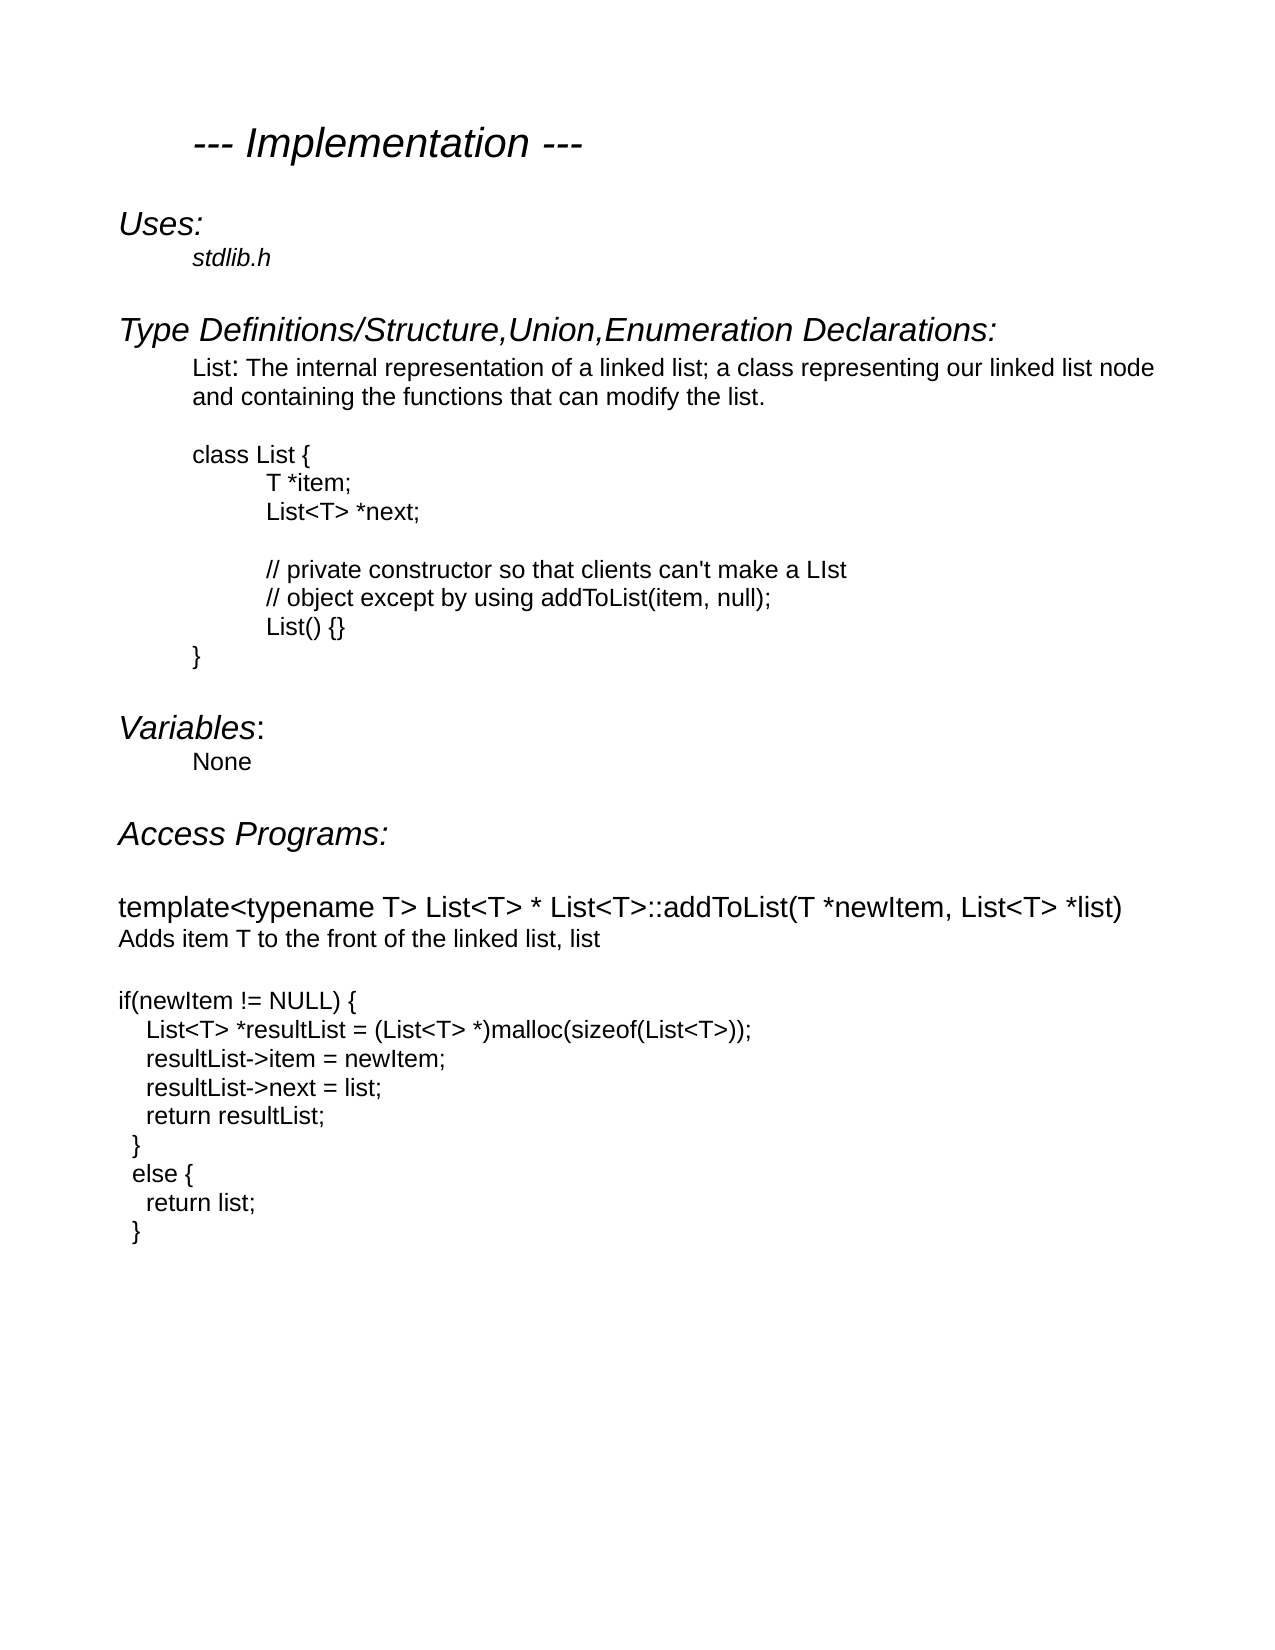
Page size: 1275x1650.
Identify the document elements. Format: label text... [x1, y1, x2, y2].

text None [118, 746, 1157, 775]
text // object except by using addToList(item, null); [118, 583, 1157, 612]
text Access Programs: [118, 814, 1157, 852]
text template<typename T> List<T> * List<T>::addToList(T *newItem, List<T> *list) [118, 891, 1157, 924]
text T *item; [118, 468, 1157, 497]
text // private constructor so that clients can't make a LIst [118, 554, 1157, 583]
text --- Implementation --- [118, 118, 1157, 166]
text } [118, 1216, 1157, 1245]
text } [118, 1130, 1157, 1159]
text return resultList; [118, 1101, 1157, 1130]
text Variables: [118, 708, 1157, 746]
text List<T> *resultList = (List<T> *)malloc(sizeof(List<T>)); [118, 1015, 1157, 1044]
text List: The internal representation of a linked list; a class representing our linked list node and containing the functions that can modify the list. [118, 348, 1157, 411]
text return list; [118, 1188, 1157, 1216]
text List() {} [118, 612, 1157, 641]
text class List { [118, 439, 1157, 468]
text Type Definitions/Structure,Union,Enumeration Declarations: [118, 310, 1157, 348]
text if(newItem != NULL) { [118, 986, 1157, 1015]
text resultList->next = list; [118, 1073, 1157, 1101]
text Adds item T to the front of the linked list, list [118, 924, 1157, 953]
text } [118, 641, 1157, 669]
text stdlib.h [118, 243, 1157, 272]
text List<T> *next; [118, 497, 1157, 526]
text Uses: [118, 204, 1157, 243]
text else { [118, 1159, 1157, 1188]
text resultList->item = newItem; [118, 1044, 1157, 1073]
